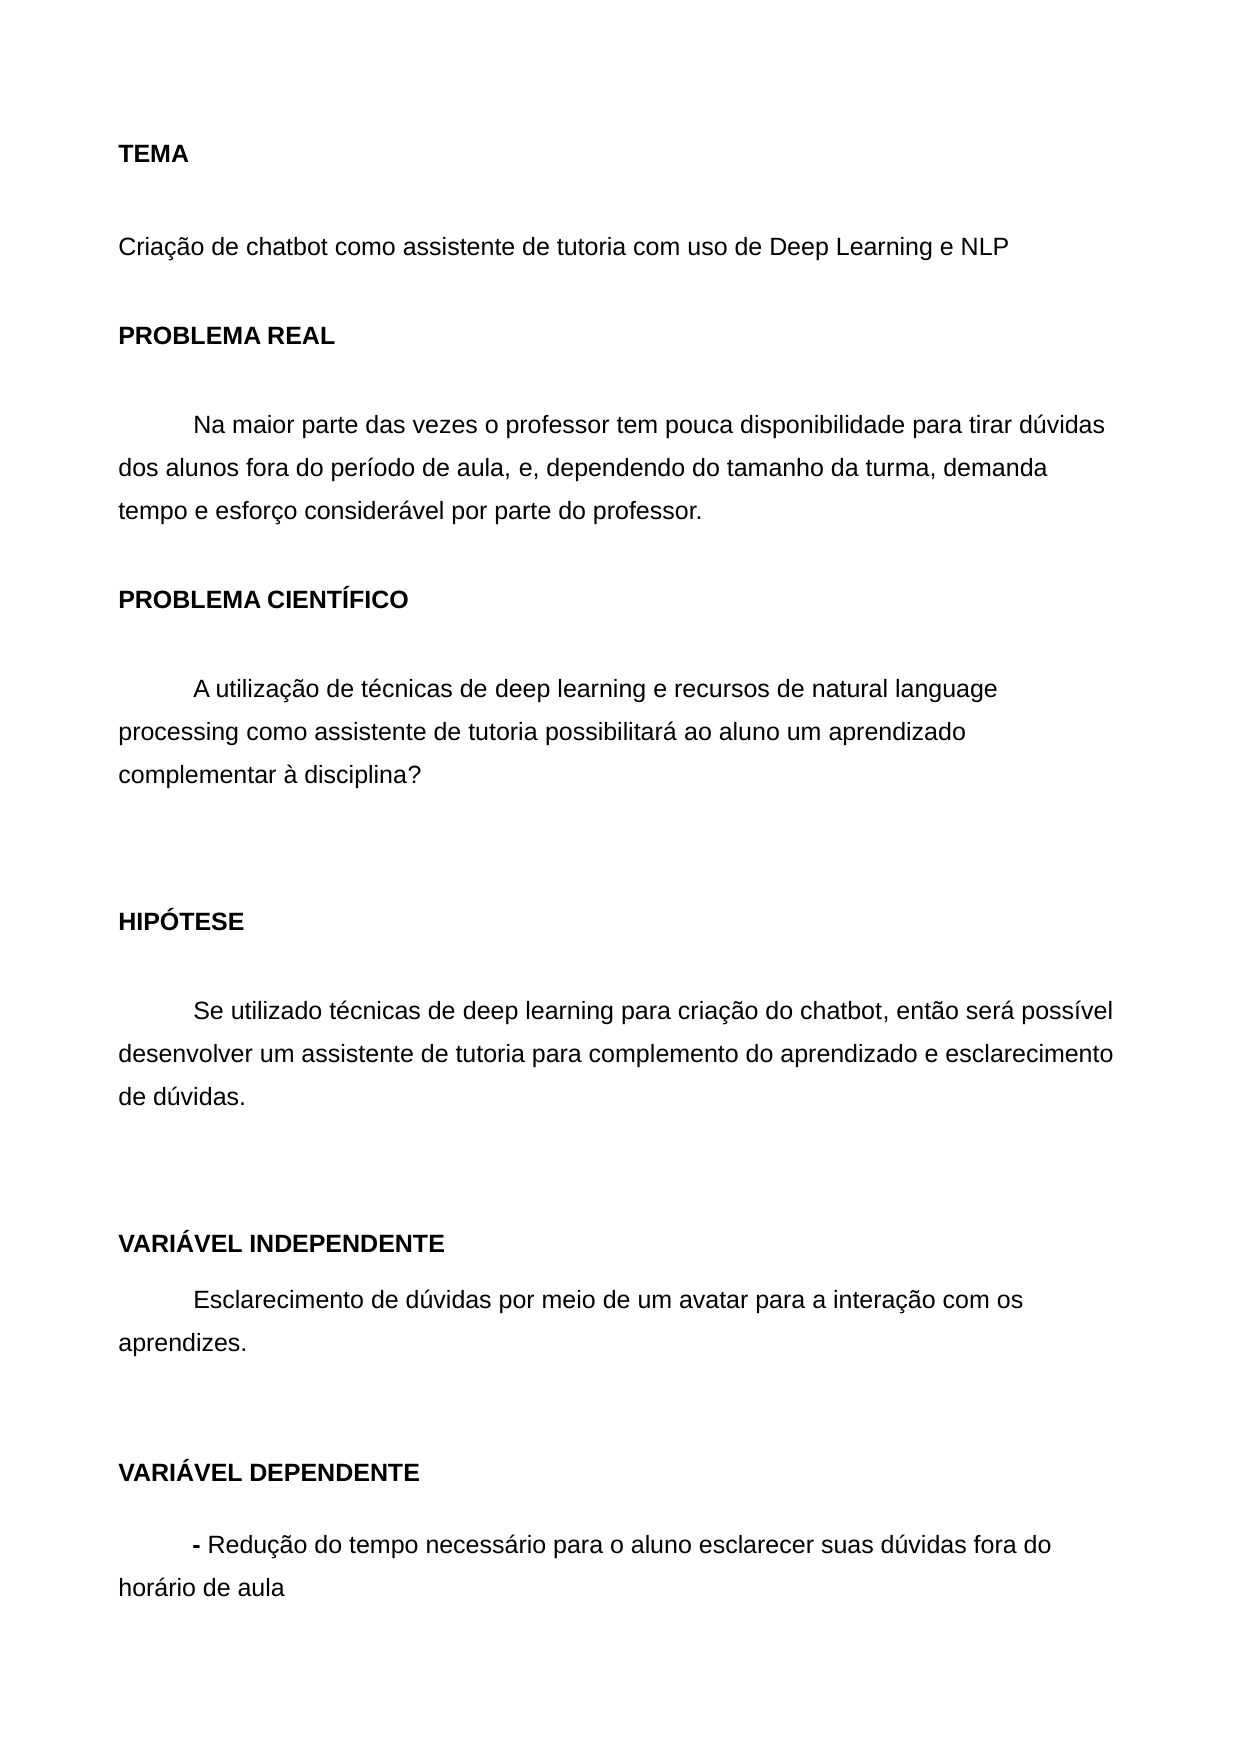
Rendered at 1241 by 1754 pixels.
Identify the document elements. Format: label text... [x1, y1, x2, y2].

subtitle PROBLEMA REAL [118, 321, 1122, 350]
text VARIÁVEL DEPENDENTE [118, 1458, 1122, 1486]
subtitle A utilização de técnicas de deep learning e recursos de natural language processing como assistente de tutoria possibilitará ao aluno um aprendizado complementar à disciplina? [118, 674, 1122, 789]
subtitle HIPÓTESE [118, 907, 1122, 936]
subtitle TEMA [118, 139, 1122, 168]
text Esclarecimento de dúvidas por meio de um avatar para a interação com os aprendizes. [118, 1284, 1122, 1356]
subtitle PROBLEMA CIENTÍFICO [118, 585, 1122, 614]
subtitle VARIÁVEL INDEPENDENTE [118, 1229, 1122, 1258]
text - Redução do tempo necessário para o aluno esclarecer suas dúvidas fora do horário de aula [118, 1530, 1122, 1602]
subtitle Na maior parte das vezes o professor tem pouca disponibilidade para tirar dúvidas dos alunos fora do período de aula, e, dependendo do tamanho da turma, demanda tempo e esforço considerável por parte do professor. [118, 410, 1122, 525]
subtitle Se utilizado técnicas de deep learning para criação do chatbot, então será possível desenvolver um assistente de tutoria para complemento do aprendizado e esclarecimento de dúvidas. [118, 996, 1122, 1111]
subtitle Criação de chatbot como assistente de tutoria com uso de Deep Learning e NLP [118, 232, 1122, 261]
